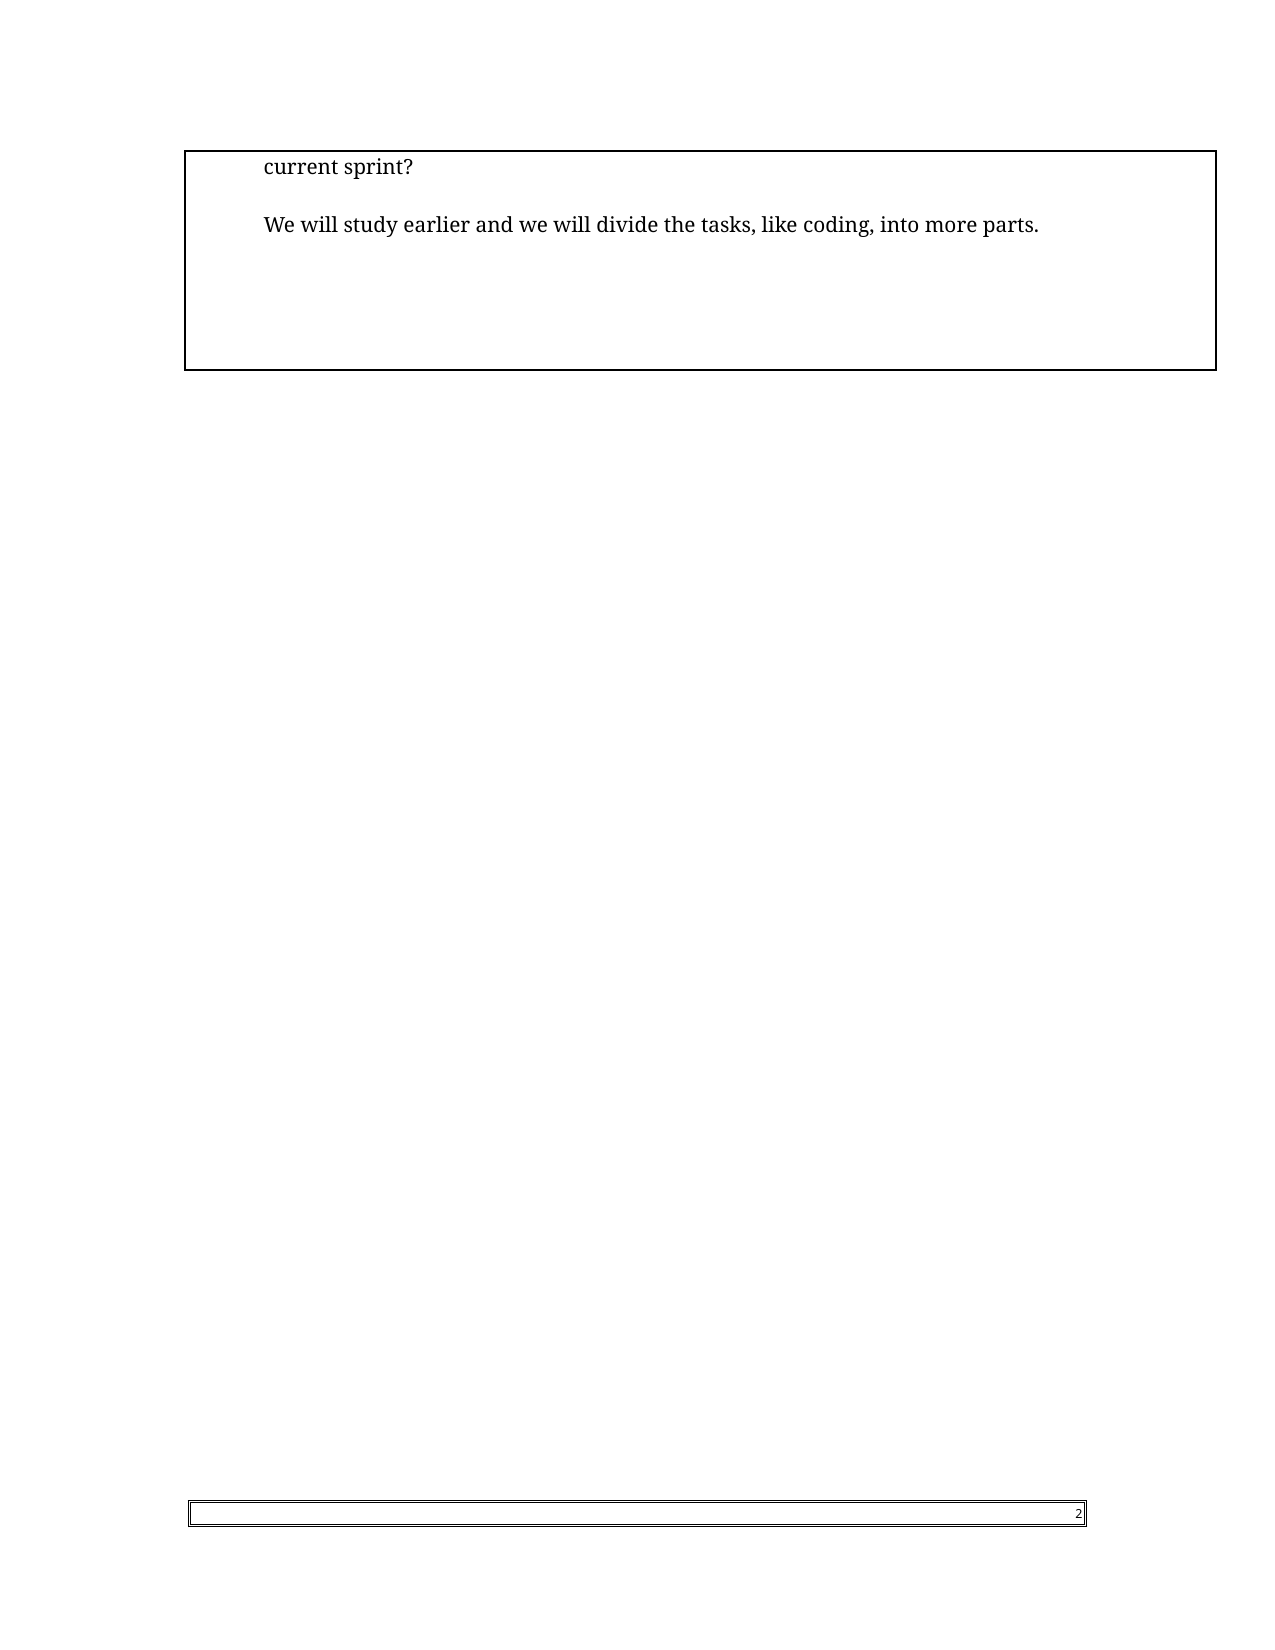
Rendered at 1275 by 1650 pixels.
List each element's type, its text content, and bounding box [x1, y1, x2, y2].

table_cell current sprint? We will study earlier and we will divide the tasks, like coding, into more parts. [186, 152, 1215, 368]
